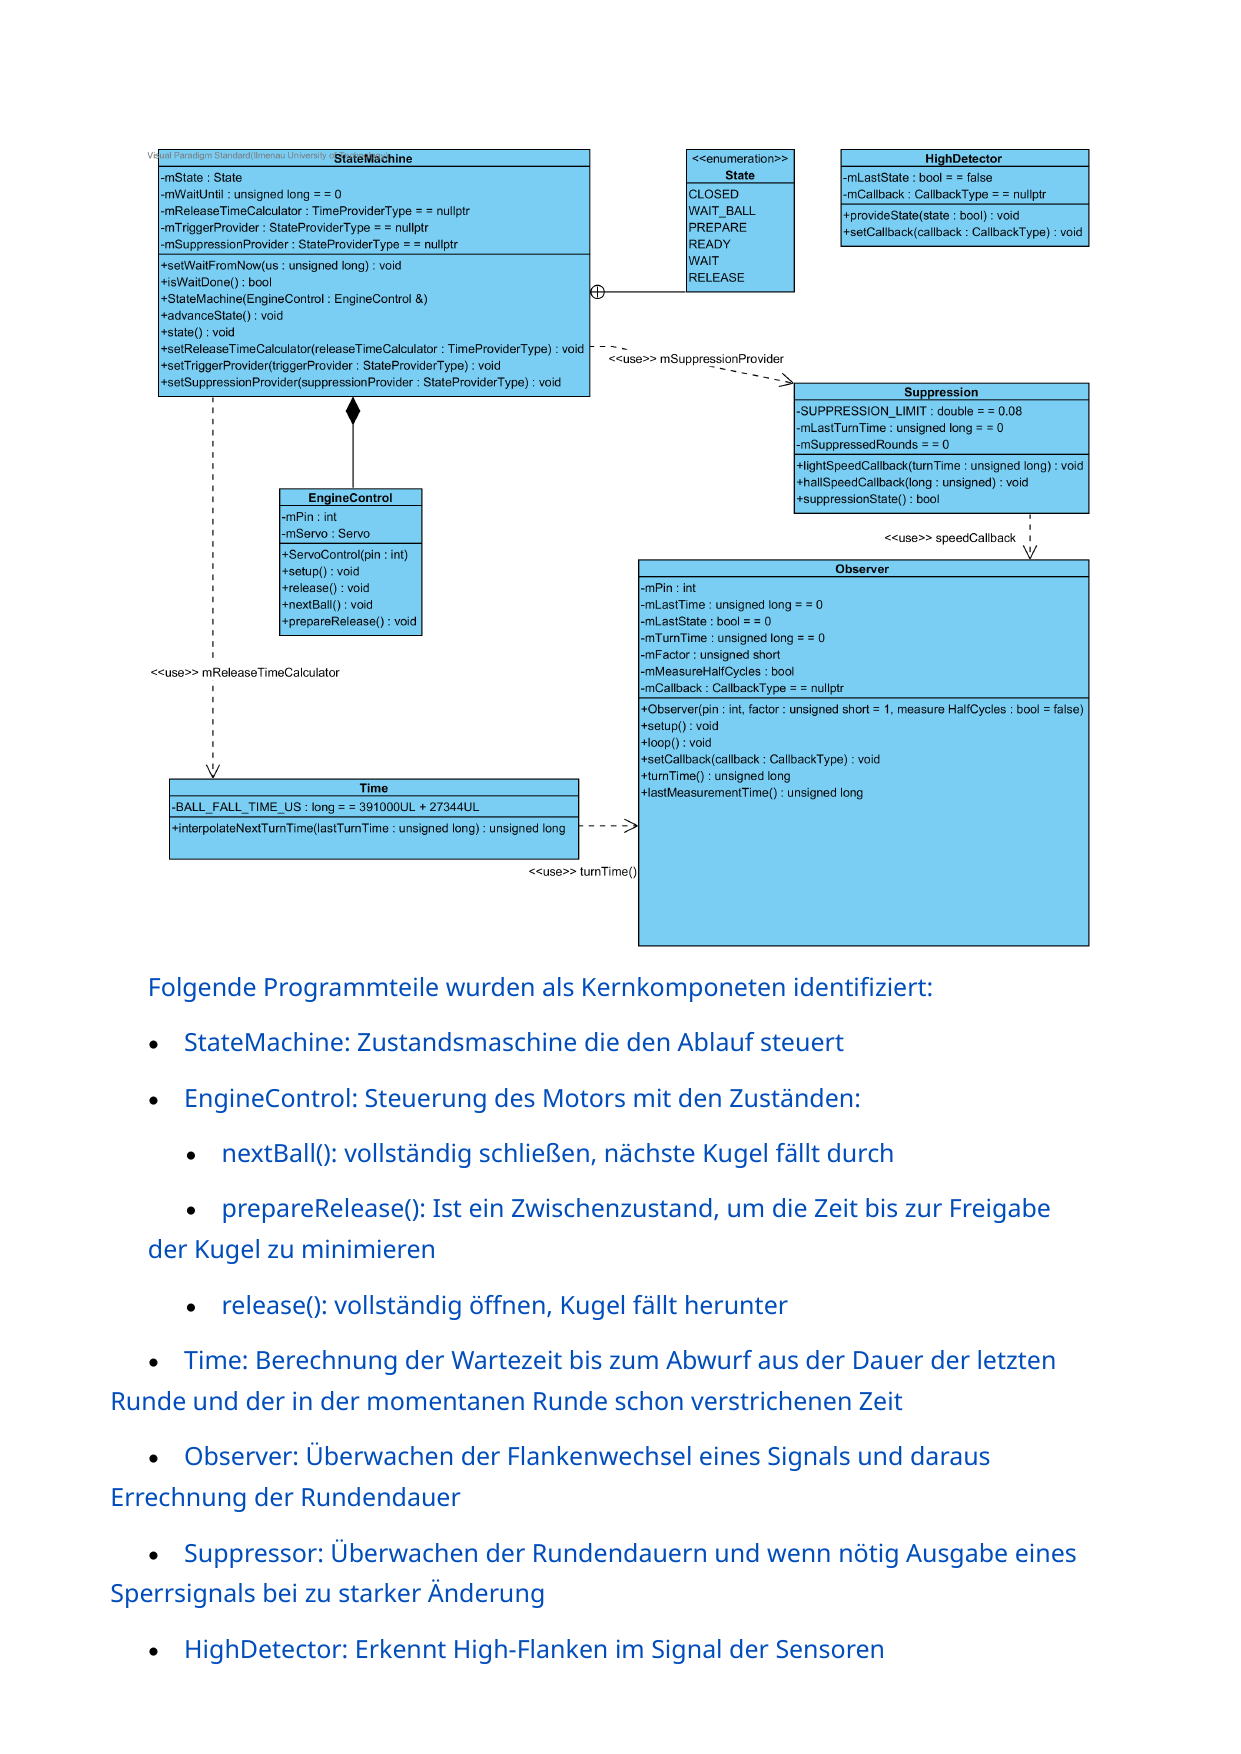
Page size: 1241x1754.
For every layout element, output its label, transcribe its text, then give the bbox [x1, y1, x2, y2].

list StateMachine: Zustandsmaschine die den Ablauf steuert [110, 1025, 1093, 1059]
list release(): vollständig öffnen, Kugel fällt herunter [148, 1287, 1093, 1321]
list HighDetector: Erkennt High-Flanken im Signal der Sensoren [110, 1631, 1093, 1666]
list Observer: Überwachen der Flankenwechsel eines Signals und daraus Errechnung der Rundendauer [110, 1439, 1093, 1514]
list Time: Berechnung der Wartezeit bis zum Abwurf aus der Dauer der letzten Runde und der in der momentanen Runde schon verstrichenen Zeit [110, 1343, 1093, 1418]
text Folgende Programmteile wurden als Kernkomponeten identifiziert: [148, 969, 1093, 1003]
list Suppressor: Überwachen der Rundendauern und wenn nötig Ausgabe eines Sperrsignals bei zu starker Änderung [110, 1535, 1093, 1610]
list nextBall(): vollständig schließen, nächste Kugel fällt durch [148, 1136, 1093, 1170]
list EngineControl: Steuerung des Motors mit den Zuständen: [110, 1080, 1093, 1114]
list prepareRelease(): Ist ein Zwischenzustand, um die Zeit bis zur Freigabe der Kugel zu minimieren [148, 1191, 1093, 1266]
